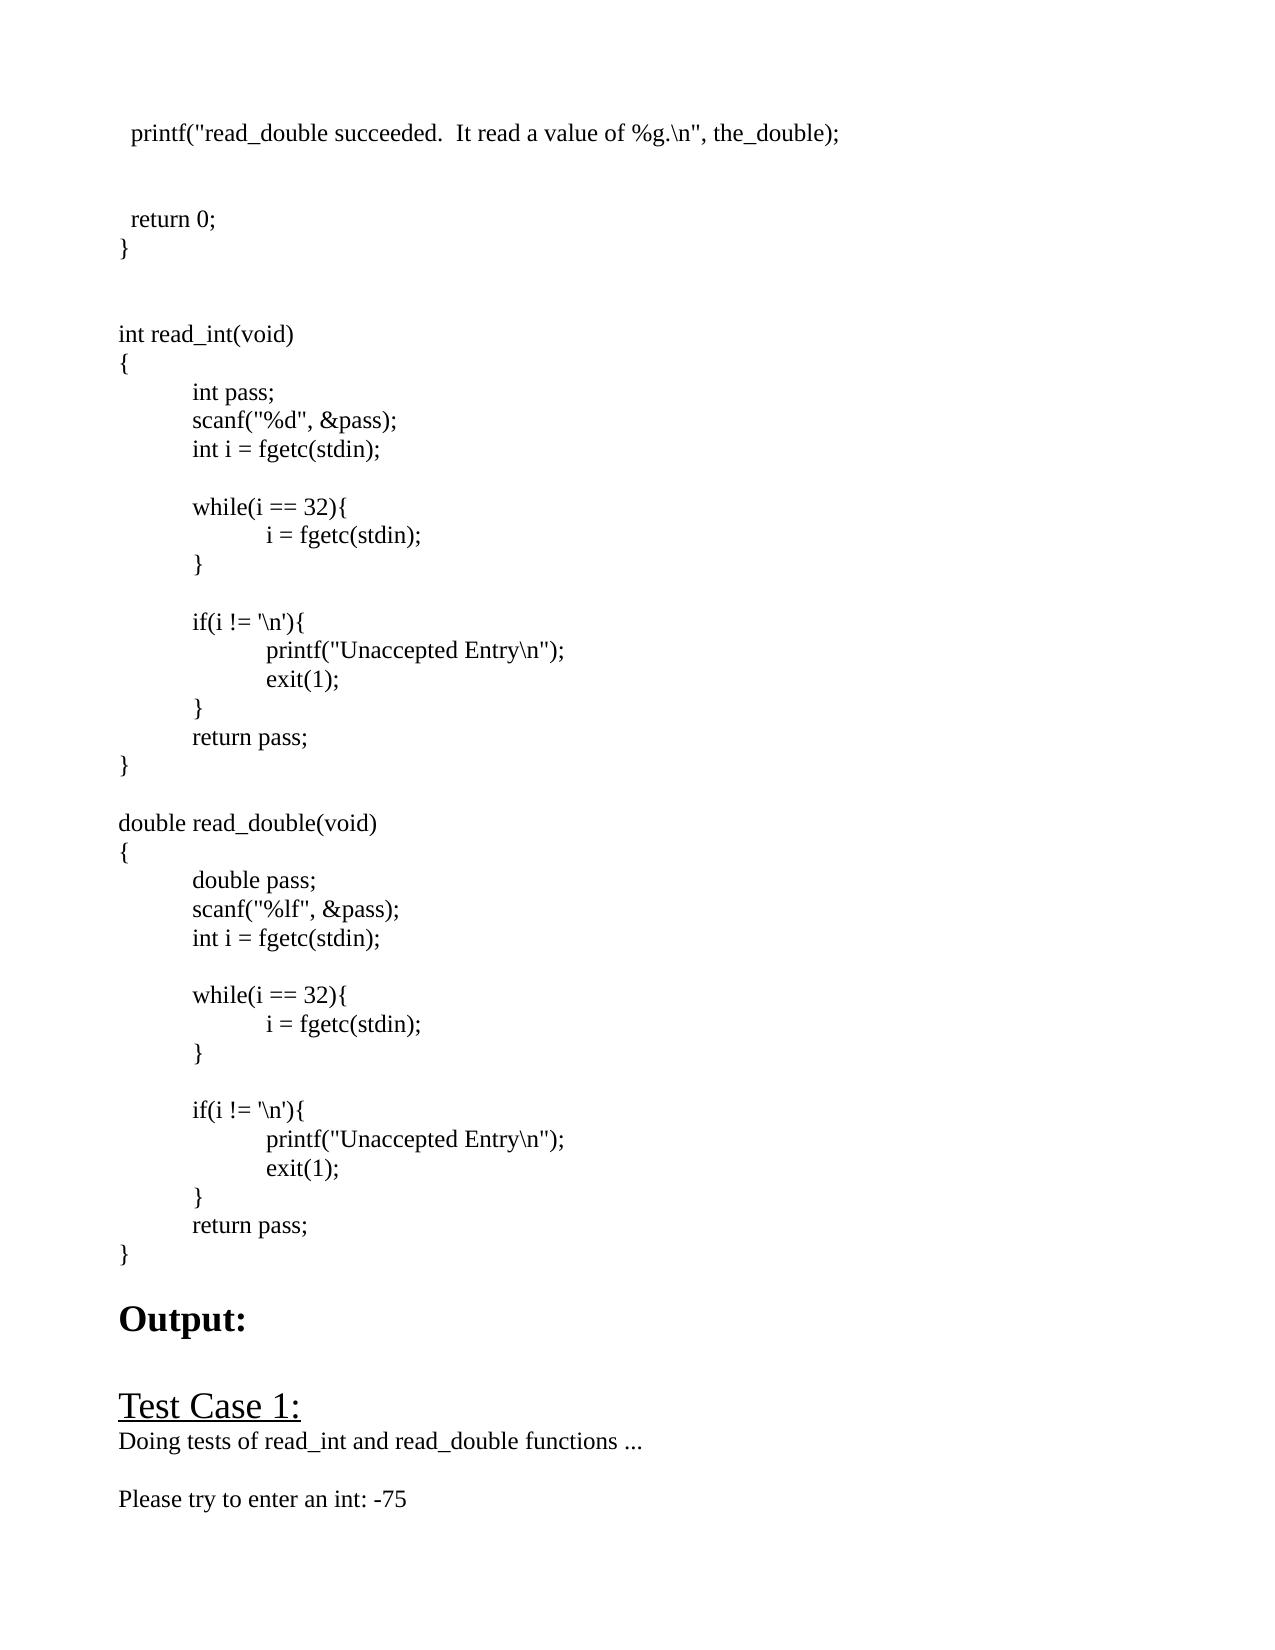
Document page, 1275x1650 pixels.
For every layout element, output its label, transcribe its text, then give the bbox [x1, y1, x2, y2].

text while(i == 32){ [118, 492, 1157, 521]
text Doing tests of read_int and read_double functions ... [118, 1426, 1157, 1455]
text double pass; [118, 866, 1157, 894]
text Output: [118, 1297, 1157, 1340]
text return pass; [118, 1211, 1157, 1239]
text } [118, 233, 1157, 262]
text double read_double(void) [118, 808, 1157, 837]
text printf("Unaccepted Entry\n"); [118, 1124, 1157, 1153]
text int i = fgetc(stdin); [118, 434, 1157, 463]
text { [118, 348, 1157, 377]
text if(i != '\n'){ [118, 607, 1157, 636]
text } [118, 1038, 1157, 1067]
text printf("Unaccepted Entry\n"); [118, 636, 1157, 664]
text } [118, 1239, 1157, 1268]
text int read_int(void) [118, 319, 1157, 348]
text } [118, 751, 1157, 779]
text i = fgetc(stdin); [118, 521, 1157, 549]
text printf("read_double succeeded. It read a value of %g.\n", the_double); [118, 118, 1157, 147]
text Please try to enter an int: -75 [118, 1484, 1157, 1512]
text int pass; [118, 377, 1157, 406]
text i = fgetc(stdin); [118, 1009, 1157, 1038]
text while(i == 32){ [118, 981, 1157, 1009]
text return pass; [118, 722, 1157, 751]
text { [118, 837, 1157, 866]
text Test Case 1: [118, 1383, 1157, 1426]
text if(i != '\n'){ [118, 1096, 1157, 1124]
text exit(1); [118, 664, 1157, 693]
text } [118, 1182, 1157, 1211]
text scanf("%lf", &pass); [118, 894, 1157, 923]
text scanf("%d", &pass); [118, 406, 1157, 434]
text exit(1); [118, 1153, 1157, 1182]
text int i = fgetc(stdin); [118, 923, 1157, 952]
text return 0; [118, 204, 1157, 233]
text } [118, 549, 1157, 578]
text } [118, 693, 1157, 722]
